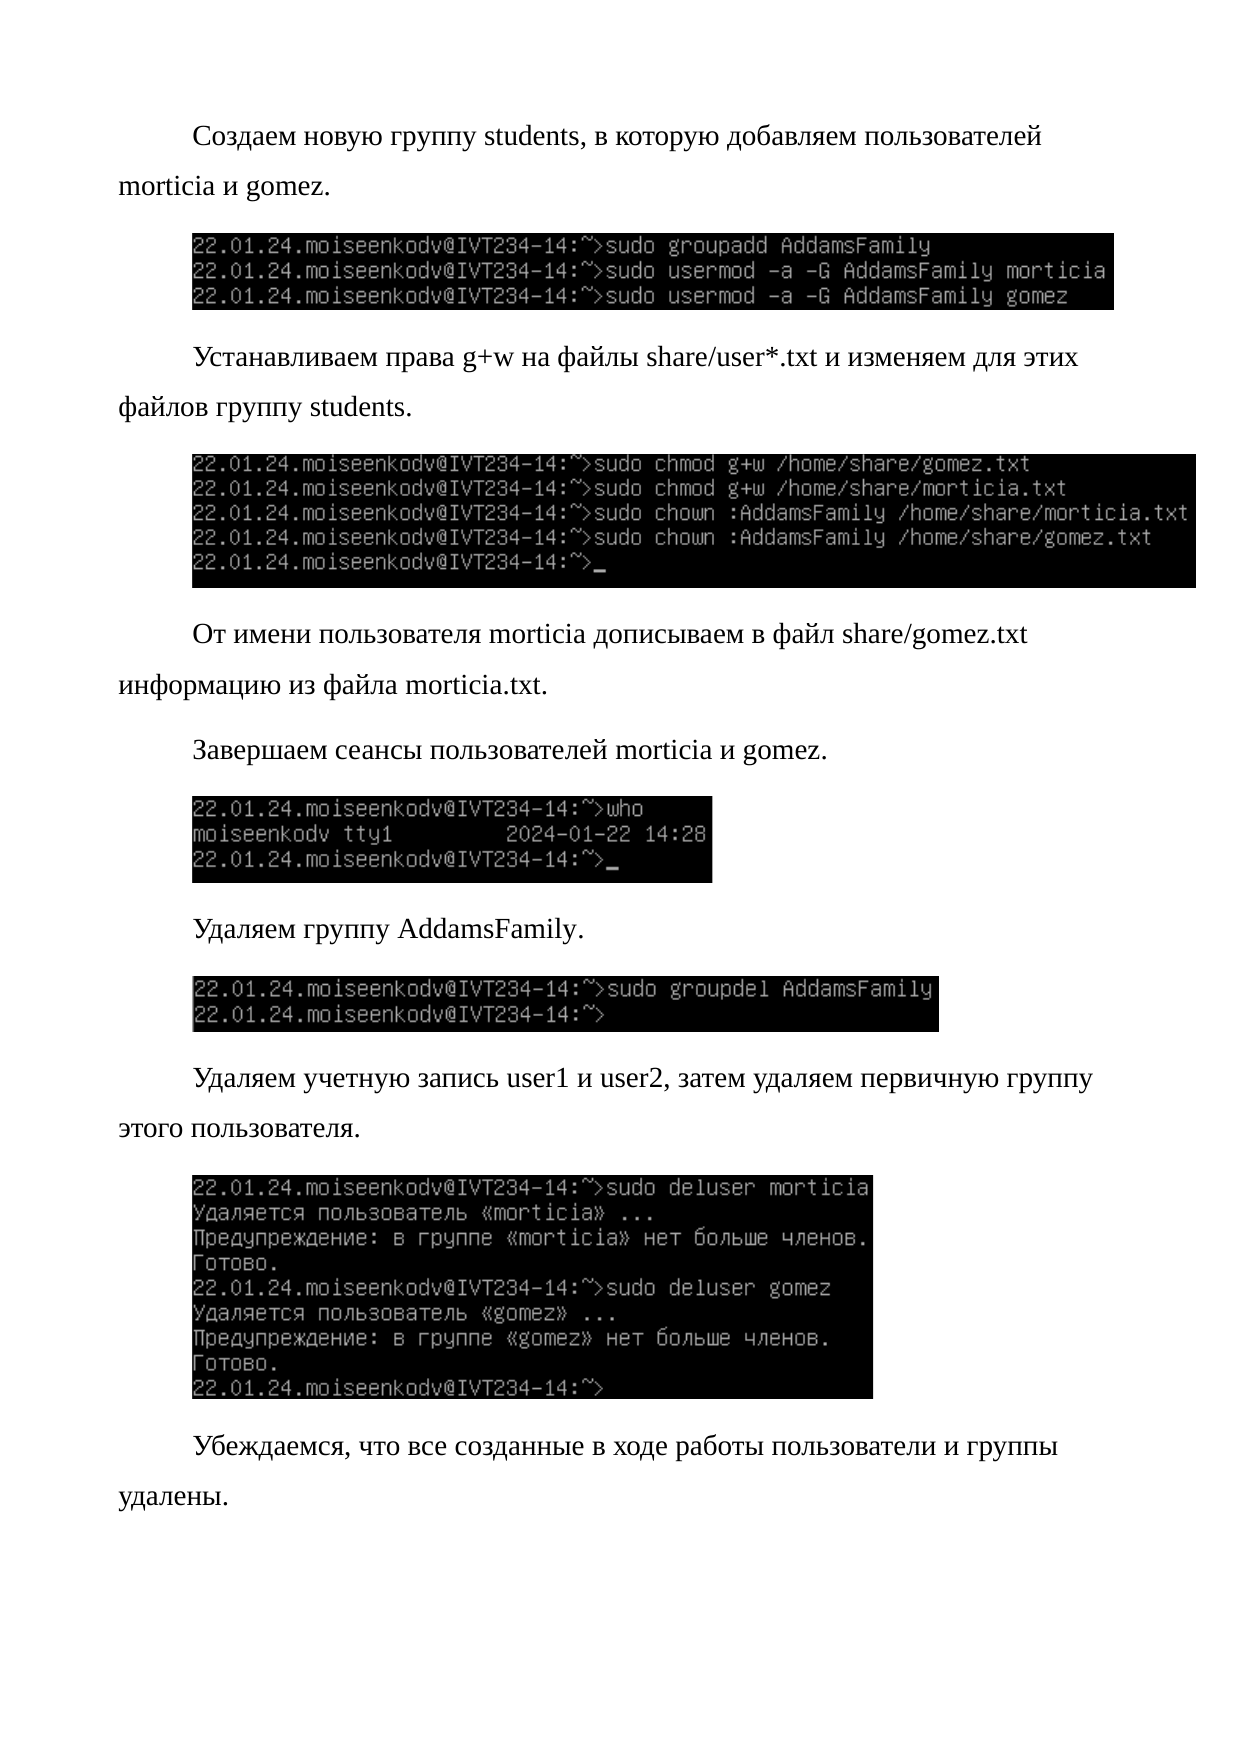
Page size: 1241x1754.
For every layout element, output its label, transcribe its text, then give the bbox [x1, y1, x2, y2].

text От имени пользователя morticia дописываем в файл share/gomez.txt информацию из файла morticia.txt. [118, 617, 1122, 701]
text Устанавливаем права g+w на файлы share/user*.txt и изменяем для этих файлов группу students. [118, 339, 1122, 423]
text Завершаем сеансы пользователей morticia и gomez. [118, 732, 1122, 765]
text Убеждаемся, что все созданные в ходе работы пользователи и группы удалены. [118, 1428, 1122, 1512]
text Создаем новую группу students, в которую добавляем пользователей morticia и gomez. [118, 118, 1122, 202]
text Удаляем учетную запись user1 и user2, затем удаляем первичную группу этого пользователя. [118, 1060, 1122, 1144]
text Удаляем группу AddamsFamily. [118, 912, 1122, 945]
